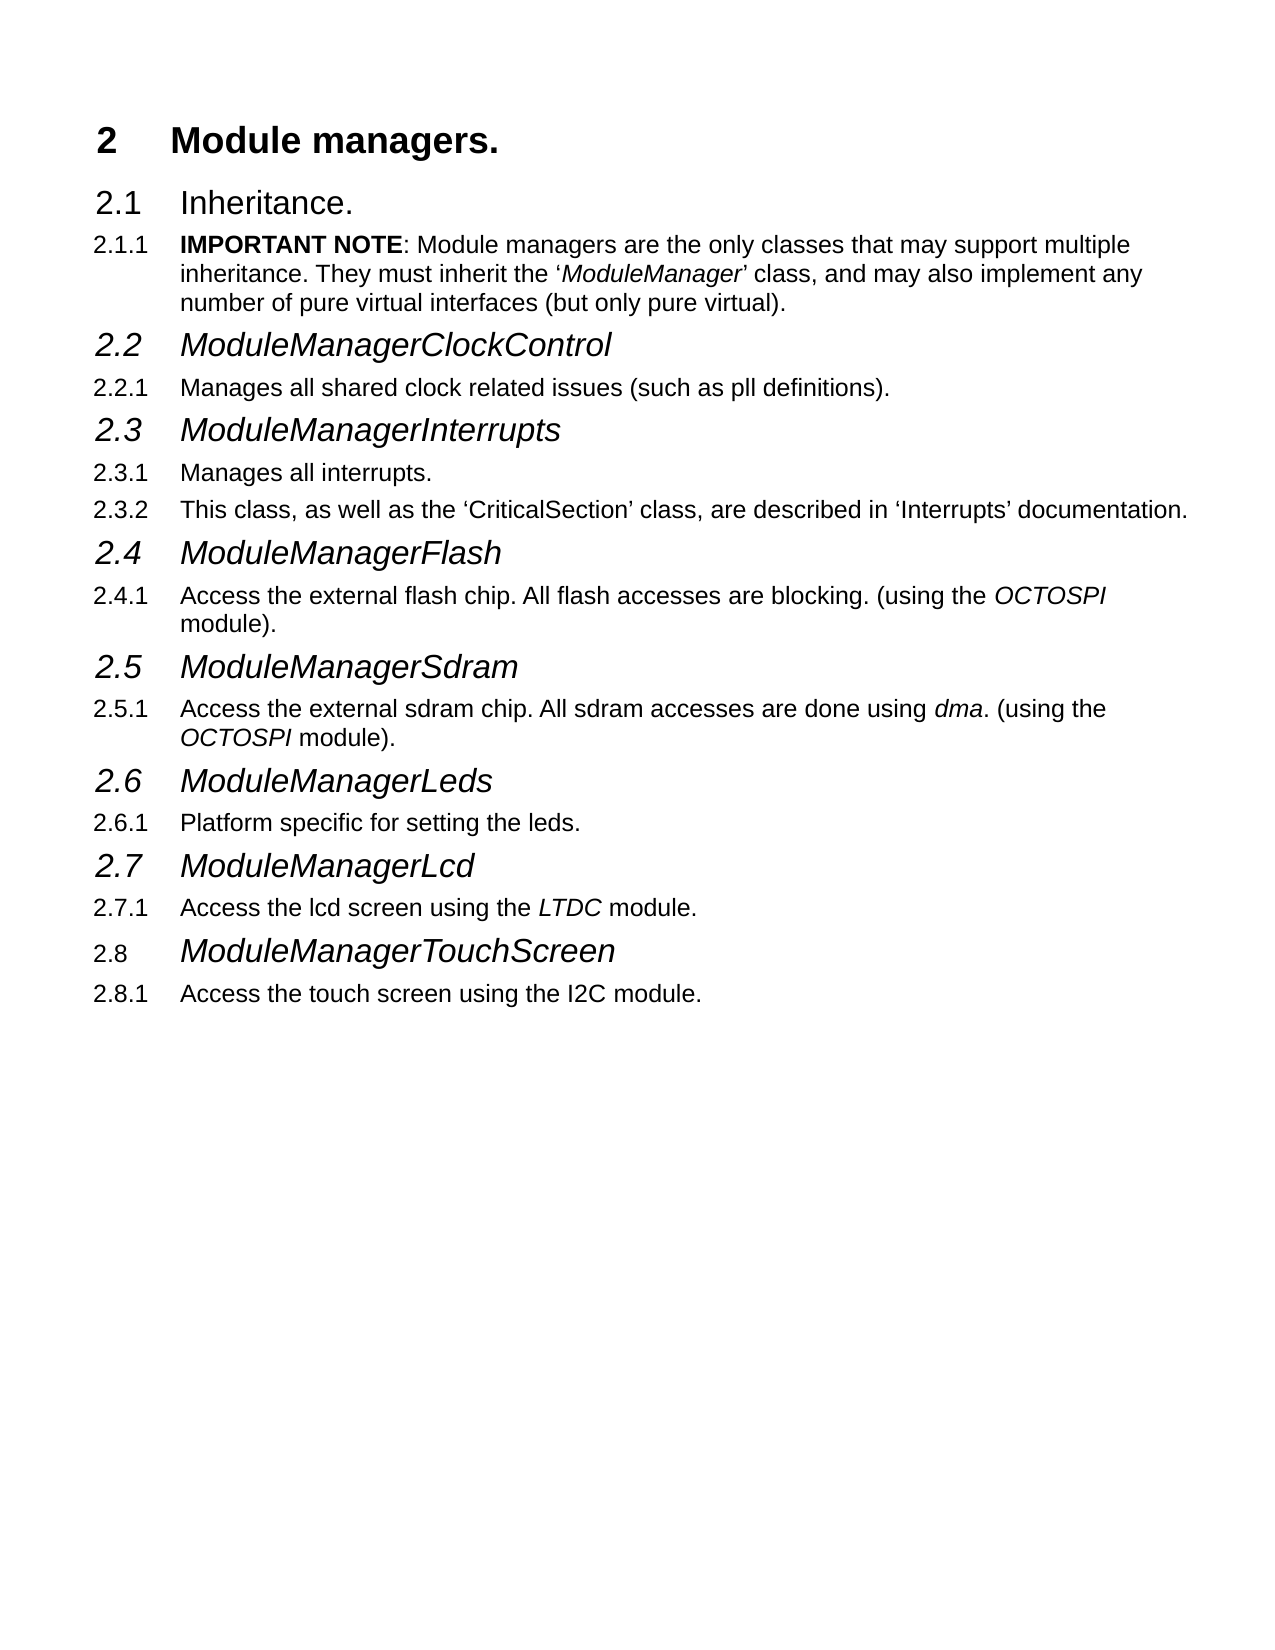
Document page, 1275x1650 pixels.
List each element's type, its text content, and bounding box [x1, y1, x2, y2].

subtitle ModuleManagerInterrupts [86, 410, 1202, 449]
subtitle Manages all shared clock related issues (such as pll definitions). [86, 373, 1202, 401]
subtitle ModuleManagerTouchScreen [86, 931, 1202, 969]
subtitle ModuleManagerClockControl [86, 325, 1202, 364]
subtitle Access the lcd screen using the LTDC module. [86, 893, 1202, 922]
subtitle ModuleManagerLcd [86, 846, 1202, 884]
subtitle ModuleManagerLeds [86, 761, 1202, 799]
subtitle IMPORTANT NOTE: Module managers are the only classes that may support multiple inheritance. They must inherit the ‘ModuleManager’ class, and may also implement any number of pure virtual interfaces (but only pure virtual). [86, 230, 1202, 316]
subtitle Access the touch screen using the I2C module. [86, 978, 1202, 1007]
subtitle Inheritance. [86, 183, 1202, 221]
subtitle This class, as well as the ‘CriticalSection’ class, are described in ‘Interrupts’ documentation. [86, 496, 1202, 524]
subtitle ModuleManagerFlash [86, 533, 1202, 572]
subtitle Manages all interrupts. [86, 458, 1202, 487]
subtitle Access the external sdram chip. All sdram accesses are done using dma. (using the OCTOSPI module). [86, 694, 1202, 752]
subtitle Module managers. [86, 118, 1202, 161]
subtitle Platform specific for setting the leds. [86, 808, 1202, 837]
subtitle Access the external flash chip. All flash accesses are blocking. (using the OCTOSPI module). [86, 581, 1202, 638]
subtitle ModuleManagerSdram [86, 647, 1202, 686]
